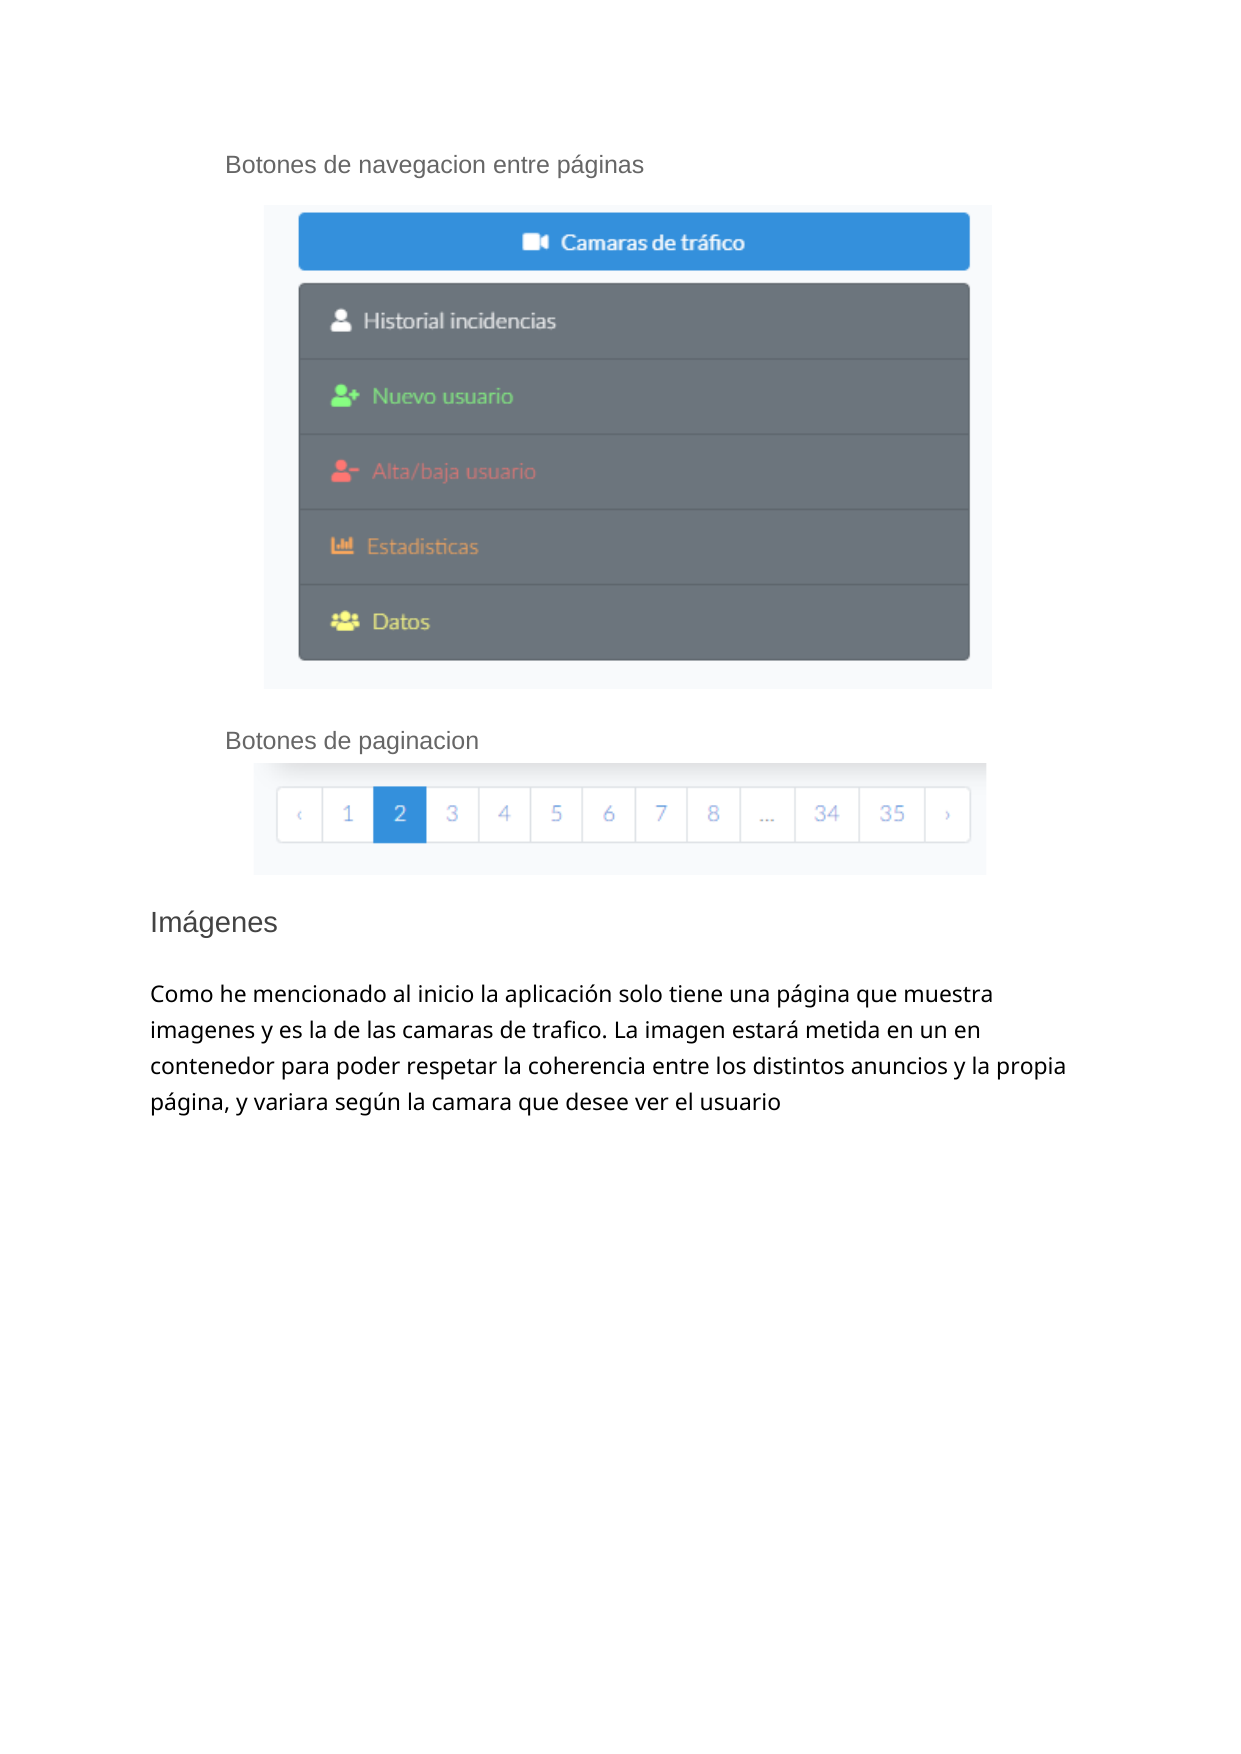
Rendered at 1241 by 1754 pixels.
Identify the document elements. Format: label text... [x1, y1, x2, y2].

subtitle Botones de paginacion [150, 216, 1090, 755]
subtitle Botones de navegacion entre páginas [150, 150, 1090, 179]
text Como he mencionado al inicio la aplicación solo tiene una página que muestra imagenes y es la de las camaras de trafico. La imagen estará metida en un en contenedor para poder respetar la coherencia entre los distintos anuncios y la propia página, y variara según la camara que desee ver el usuario [150, 947, 1090, 1117]
picture [253, 763, 987, 875]
picture [263, 205, 992, 689]
subtitle Imágenes [150, 905, 1090, 938]
